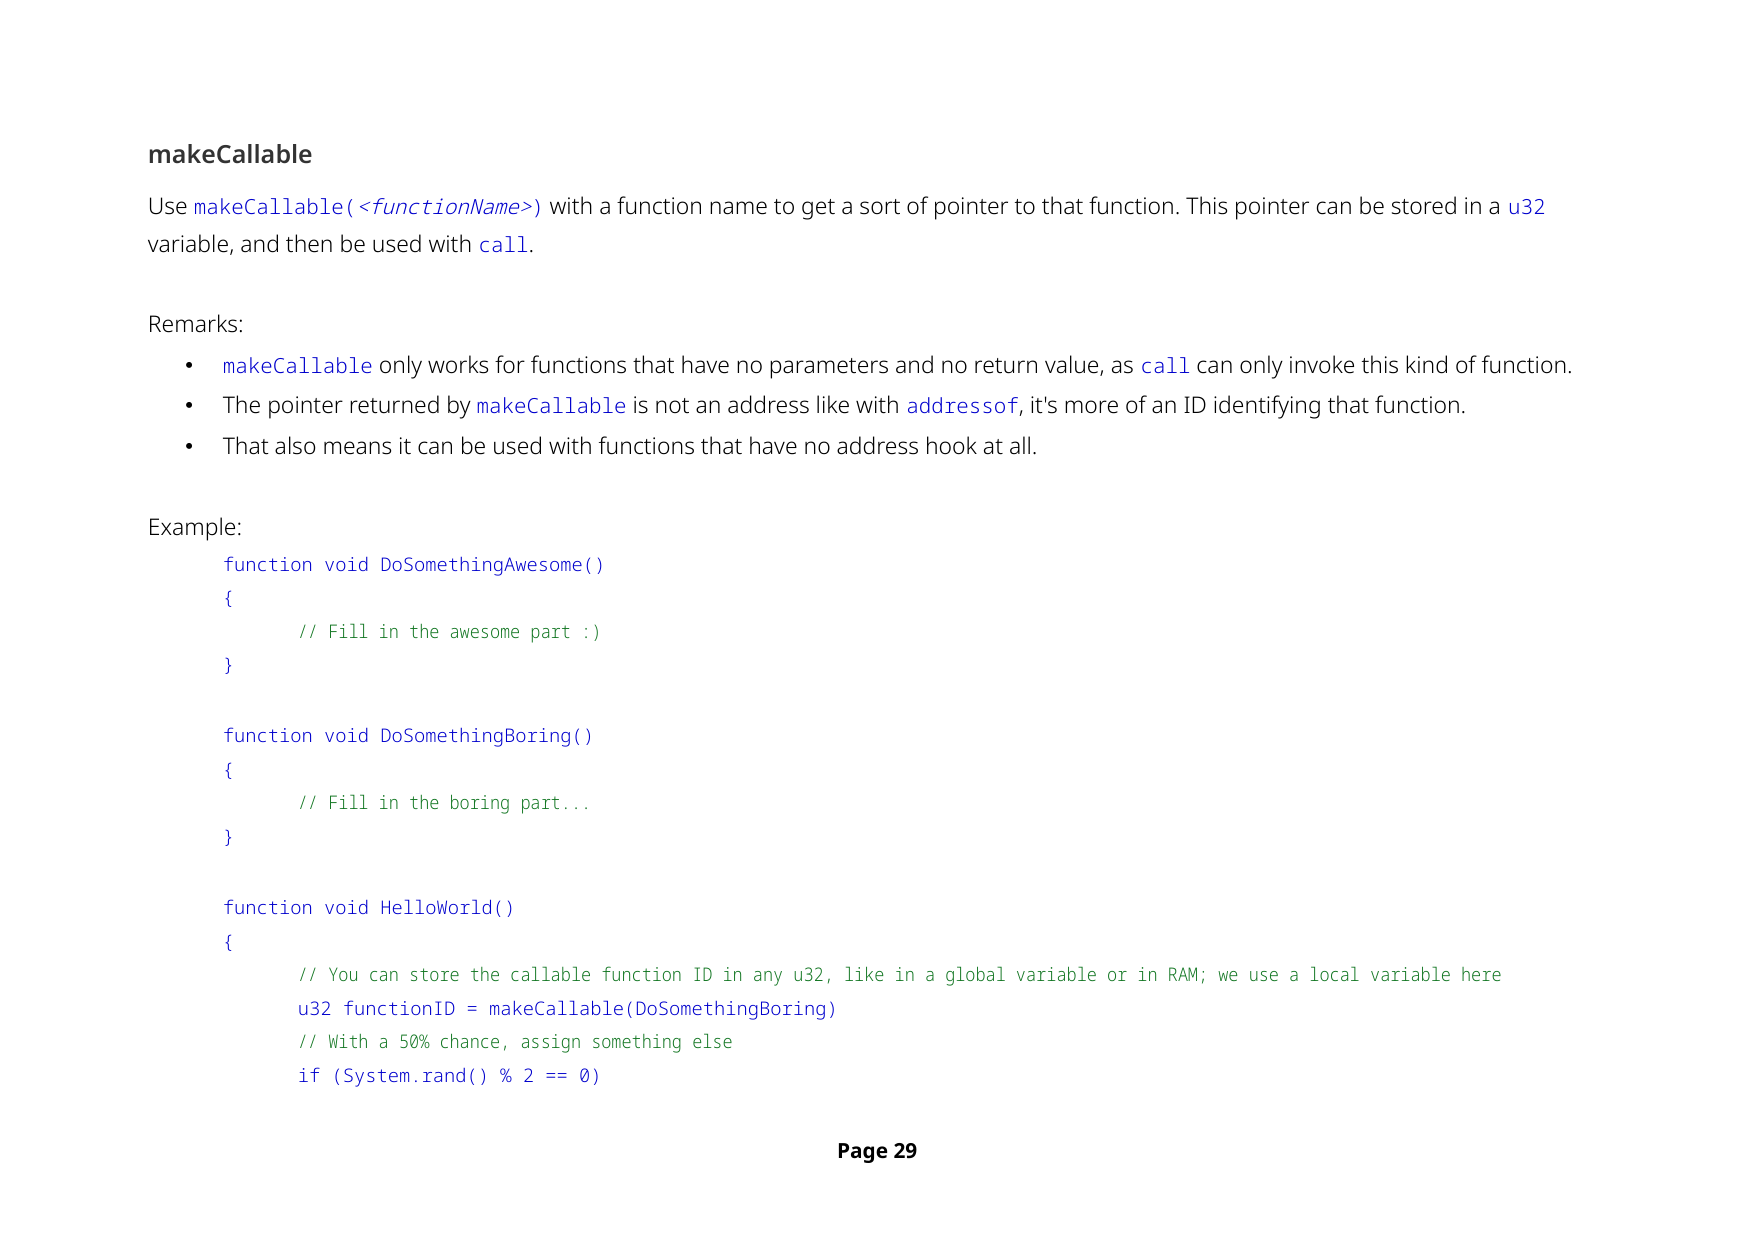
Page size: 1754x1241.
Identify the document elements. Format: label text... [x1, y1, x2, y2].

text Use makeCallable(<functionName>) with a function name to get a sort of pointer to that function. This pointer can be stored in a u32 variable, and then be used with call. [148, 190, 1606, 259]
text } [148, 823, 1606, 849]
text if (System.rand() % 2 == 0) [148, 1062, 1606, 1088]
list makeCallable only works for functions that have no parameters and no return value, as call can only invoke this kind of function. [185, 349, 1606, 380]
text { [148, 584, 1606, 610]
text // With a 50% chance, assign something else [148, 1028, 1606, 1054]
list That also means it can be used with functions that have no address hook at all. [185, 429, 1606, 461]
text // Fill in the awesome part :) [148, 618, 1606, 643]
list The pointer returned by makeCallable is not an address like with addressof, it's more of an ID identifying that function. [185, 389, 1606, 420]
text // Fill in the boring part... [148, 790, 1606, 815]
text { [148, 928, 1606, 953]
text function void DoSomethingAwesome() [148, 551, 1606, 576]
text function void DoSomethingBoring() [148, 723, 1606, 748]
text Remarks: [148, 308, 1606, 339]
text { [148, 756, 1606, 782]
text function void HelloWorld() [148, 894, 1606, 920]
subtitle makeCallable [148, 137, 1606, 171]
text } [148, 651, 1606, 677]
text // You can store the callable function ID in any u32, like in a global variable or in RAM; we use a local variable here [148, 961, 1606, 987]
text Example: [148, 510, 1606, 542]
text u32 functionID = makeCallable(DoSomethingBoring) [148, 995, 1606, 1021]
